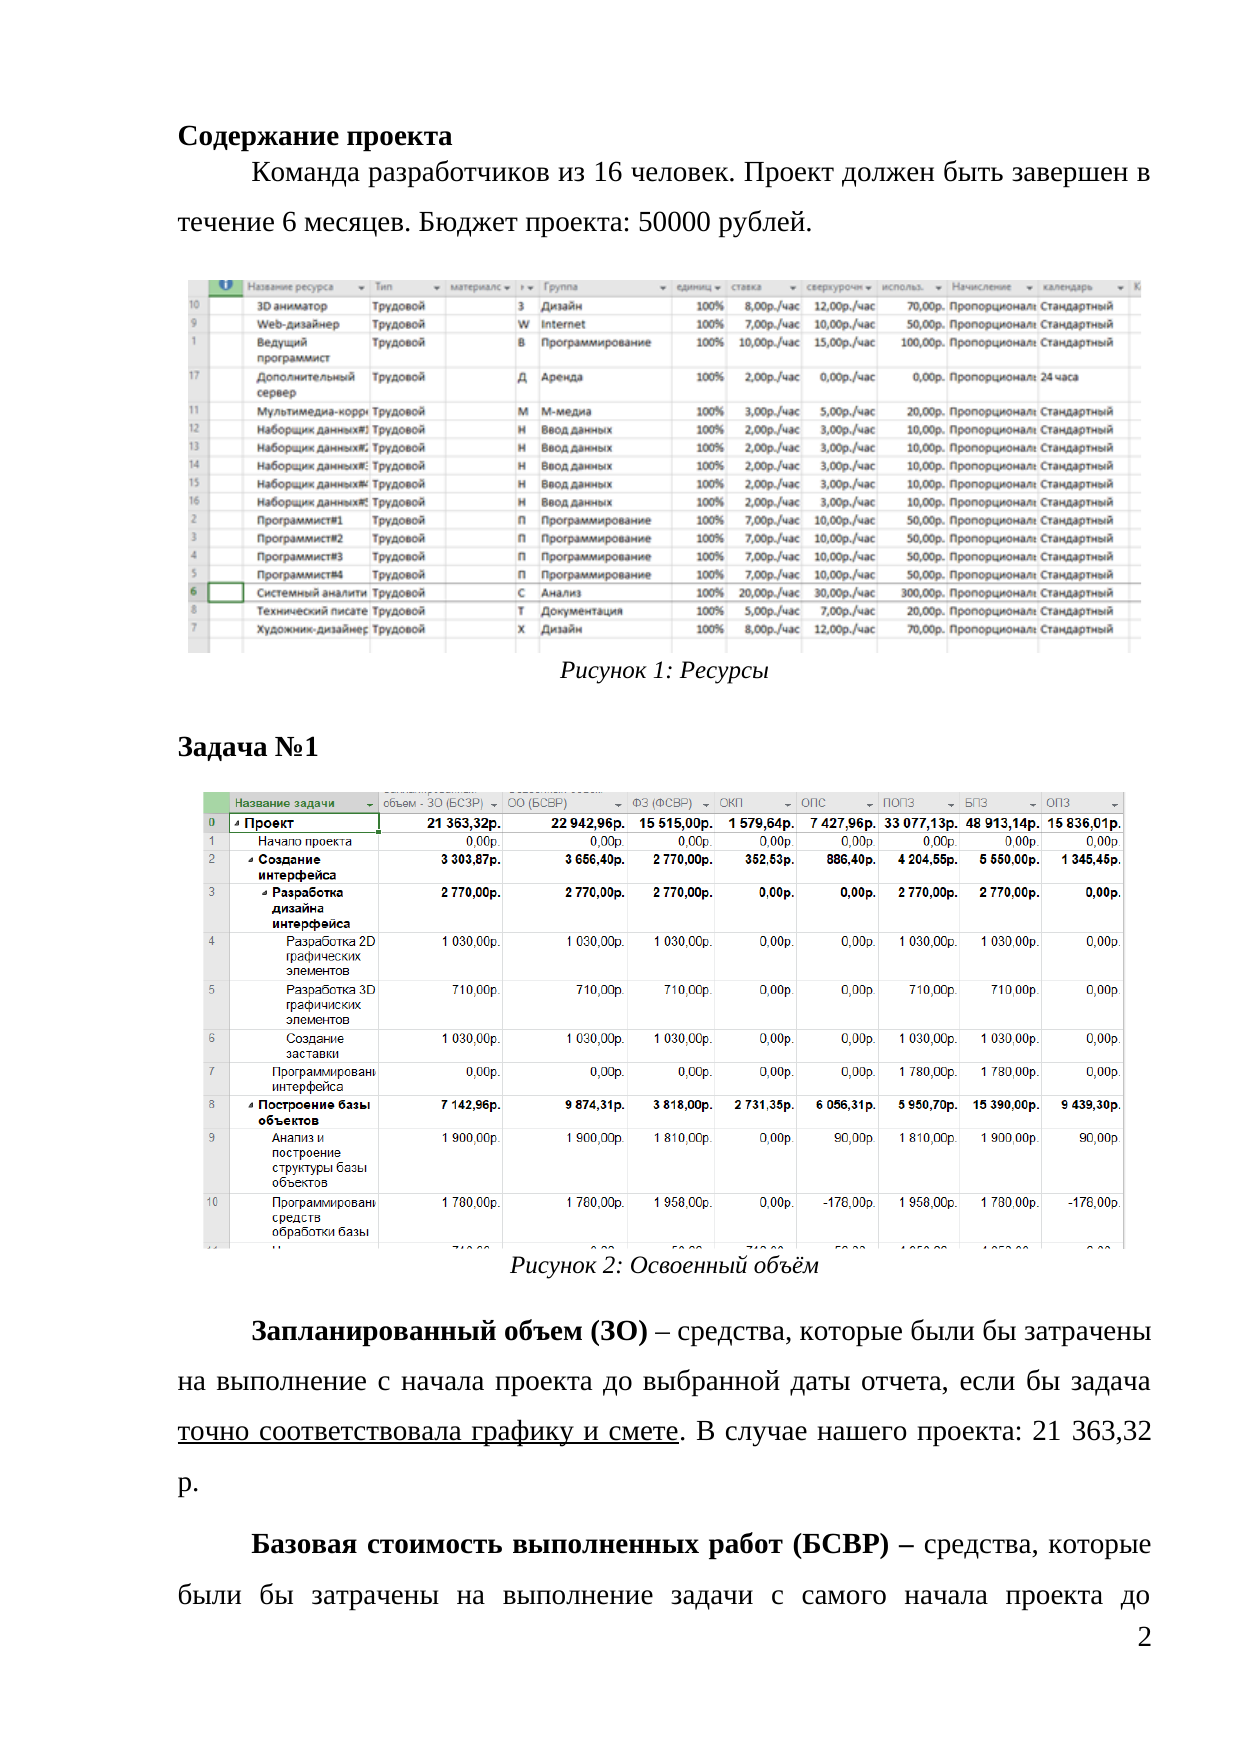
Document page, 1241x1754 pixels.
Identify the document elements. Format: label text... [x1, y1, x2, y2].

text Команда разработчиков из 16 человек. Проект должен быть завершен в течение 6 месяцев. Бюджет проекта: 50000 рублей. [177, 154, 1152, 238]
text Рисунок 1: Ресурсы [188, 653, 1141, 683]
text Запланированный объем (ЗО) – средства, которые были бы затрачены на выполнение с начала проекта до выбранной даты отчета, если бы задача точно соответствовала графику и смете. В случае нашего проекта: 21 363,32 р. [177, 780, 1152, 1497]
text Базовая стоимость выполненных работ (БСВР) – средства, которые были бы затрачены на выполнение задачи с самого начала проекта до [177, 1526, 1152, 1610]
picture [203, 792, 1126, 1249]
subtitle Содержание проекта [177, 118, 1152, 152]
subtitle Задача №1 [177, 267, 1152, 763]
text Рисунок 2: Освоенный объём [203, 1249, 1125, 1279]
